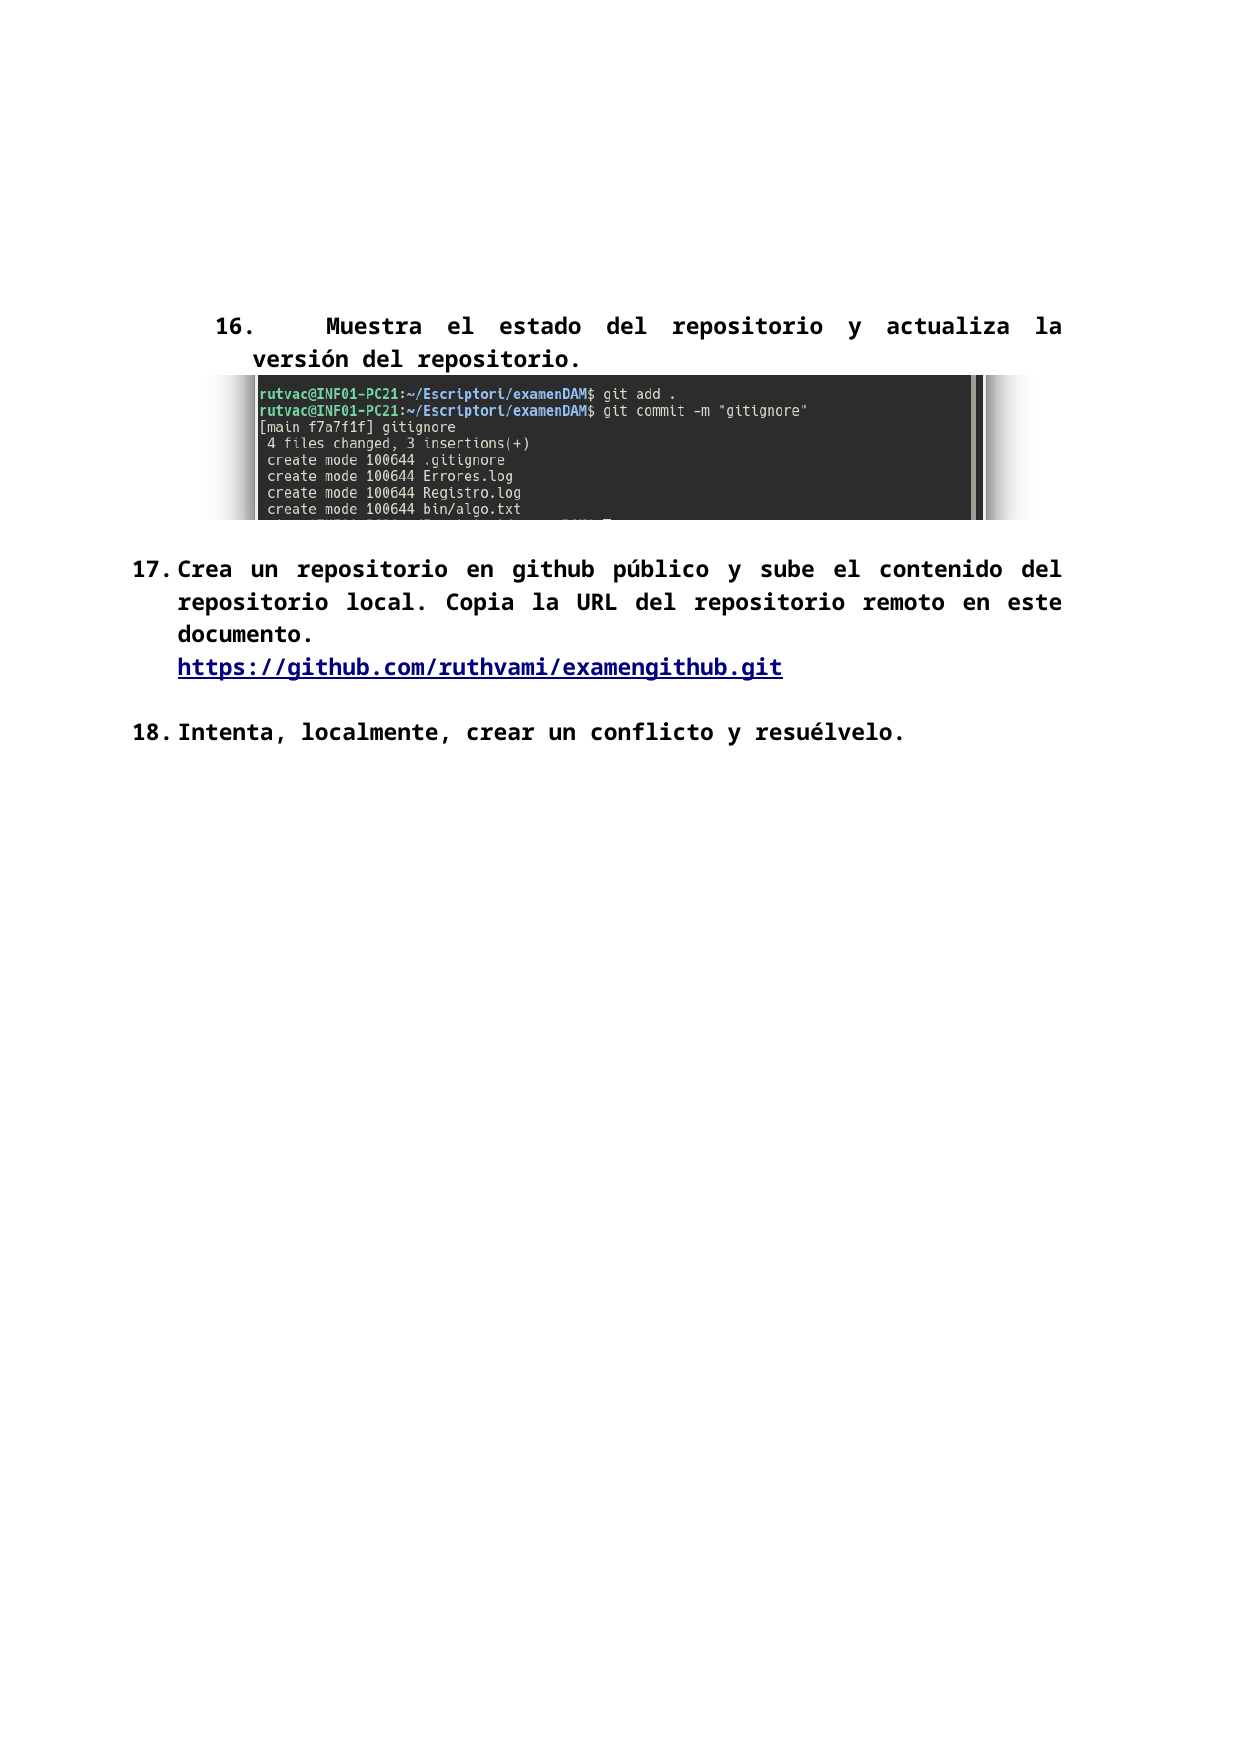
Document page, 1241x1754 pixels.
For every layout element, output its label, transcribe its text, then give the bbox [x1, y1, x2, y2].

list Muestra el estado del repositorio y actualiza la versión del repositorio. [215, 310, 1063, 374]
list Crea un repositorio en github público y sube el contenido del repositorio local. Copia la URL del repositorio remoto en este documento. [132, 553, 1063, 649]
list Intenta, localmente, crear un conflicto y resuélvelo. [132, 716, 1063, 747]
picture [196, 375, 1045, 520]
list https://github.com/ruthvami/examengithub.git [132, 651, 1063, 682]
